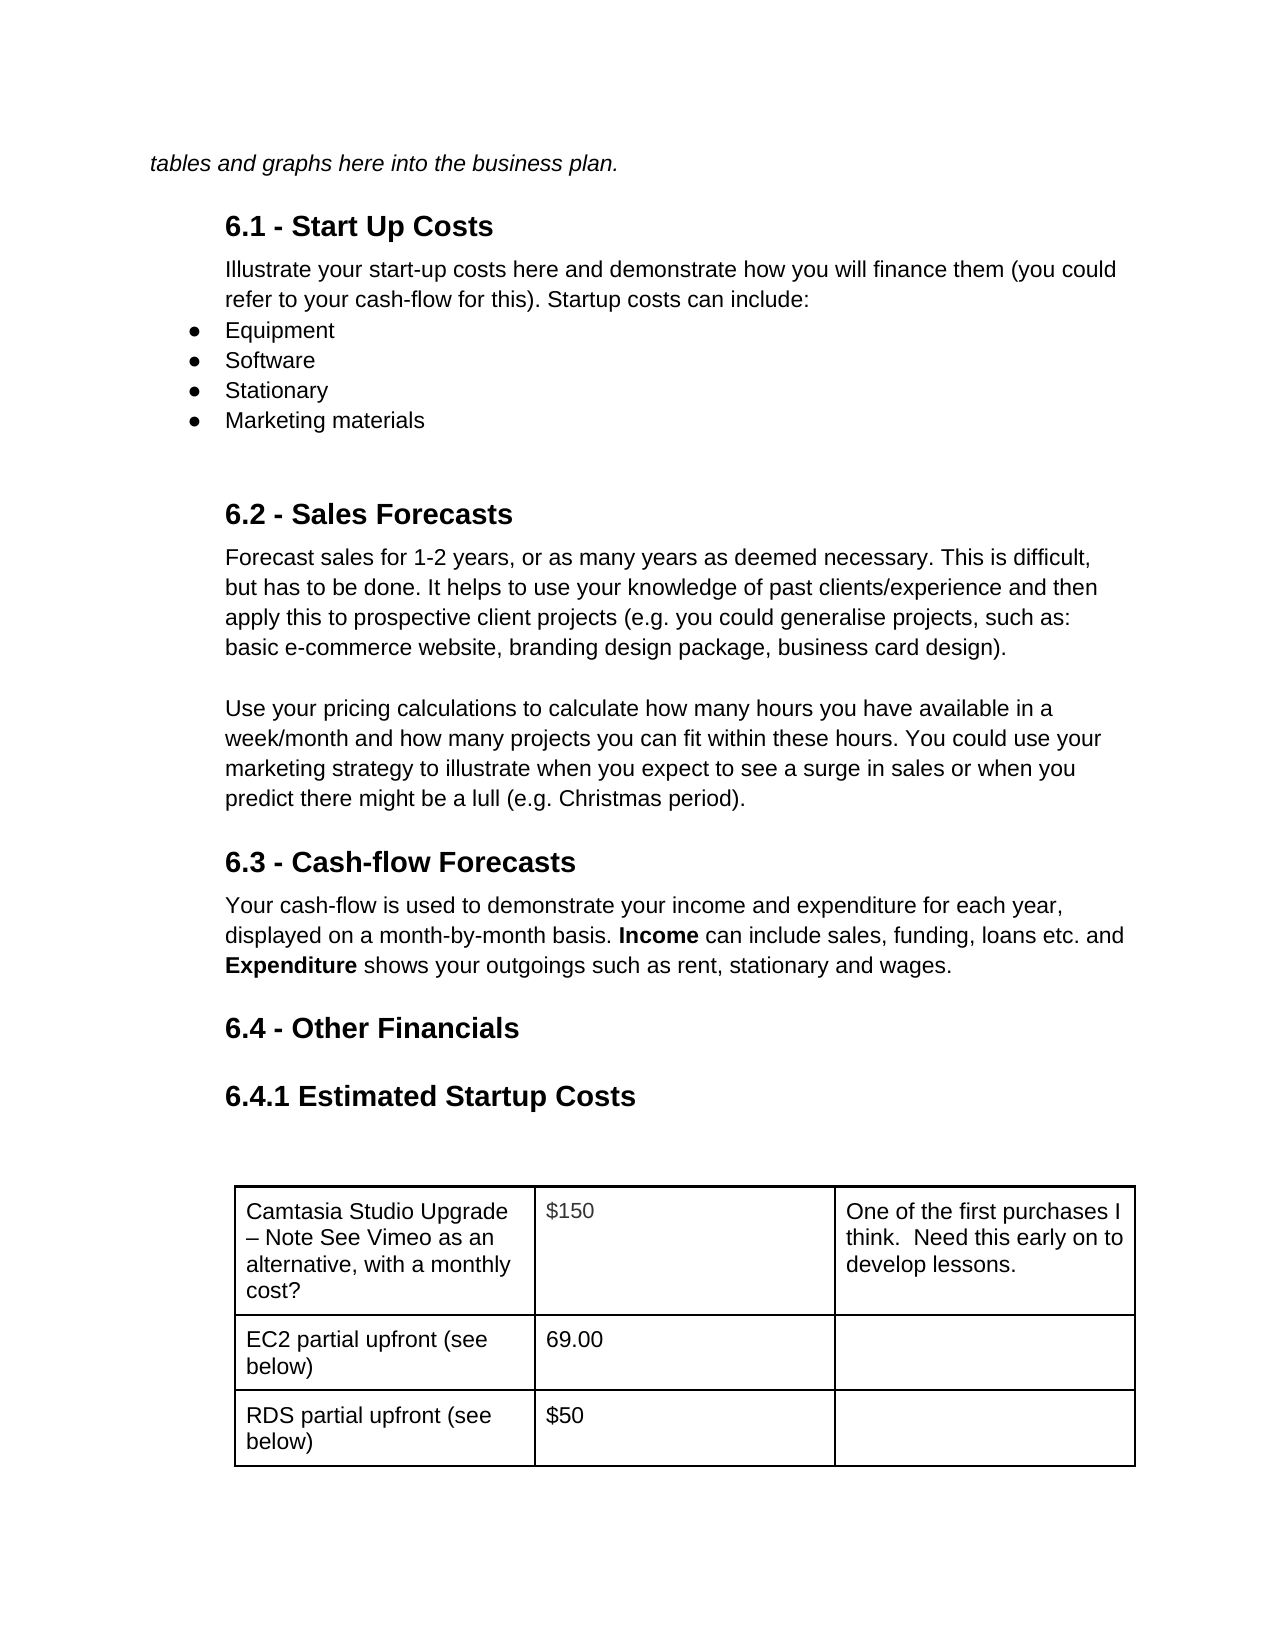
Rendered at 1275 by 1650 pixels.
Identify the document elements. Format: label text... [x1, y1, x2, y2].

table_cell [836, 1316, 1134, 1389]
table_cell RDS partial upfront (see below) [236, 1391, 534, 1465]
table_cell 69.00 [536, 1316, 834, 1389]
list Marketing materials [187, 407, 1125, 434]
subtitle 6.2 - Sales Forecasts [225, 497, 1125, 530]
list Stationary [187, 377, 1125, 403]
table_cell EC2 partial upfront (see below) [236, 1316, 534, 1389]
list Software [187, 347, 1125, 373]
subtitle 6.4 - Other Financials [225, 1011, 1125, 1045]
text Forecast sales for 1-2 years, or as many years as deemed necessary. This is difficult, but has to be done. It helps to use your knowledge of past clients/experience and then apply this to prospective client projects (e.g. you could generalise projects, such as: basic e-commerce website, branding design package, business card design). [225, 544, 1125, 661]
text tables and graphs here into the business plan. [150, 150, 1125, 176]
table_cell [836, 1391, 1134, 1465]
text Your cash-flow is used to demonstrate your income and expenditure for each year, displayed on a month-by-month basis. Income can include sales, funding, loans etc. and Expenditure shows your outgoings such as rent, stationary and wages. [225, 892, 1125, 978]
text Use your pricing calculations to calculate how many hours you have available in a week/month and how many projects you can fit within these hours. You could use your marketing strategy to illustrate when you expect to see a surge in sales or when you predict there might be a lull (e.g. Christmas period). [225, 695, 1125, 812]
subtitle 6.1 - Start Up Costs [225, 209, 1125, 243]
table_header Camtasia Studio Upgrade – Note See Vimeo as an alternative, with a monthly cost? [236, 1188, 534, 1314]
table_header $150 [536, 1188, 834, 1314]
subtitle 6.3 - Cash-flow Forecasts [225, 845, 1125, 878]
list Equipment [187, 317, 1125, 343]
subtitle 6.4.1 Estimated Startup Costs [225, 1079, 1125, 1113]
table_header One of the first purchases I think. Need this early on to develop lessons. [836, 1188, 1134, 1314]
text Illustrate your start-up costs here and demonstrate how you will finance them (you could refer to your cash-flow for this). Startup costs can include: [225, 256, 1125, 313]
table_cell $50 [536, 1391, 834, 1465]
